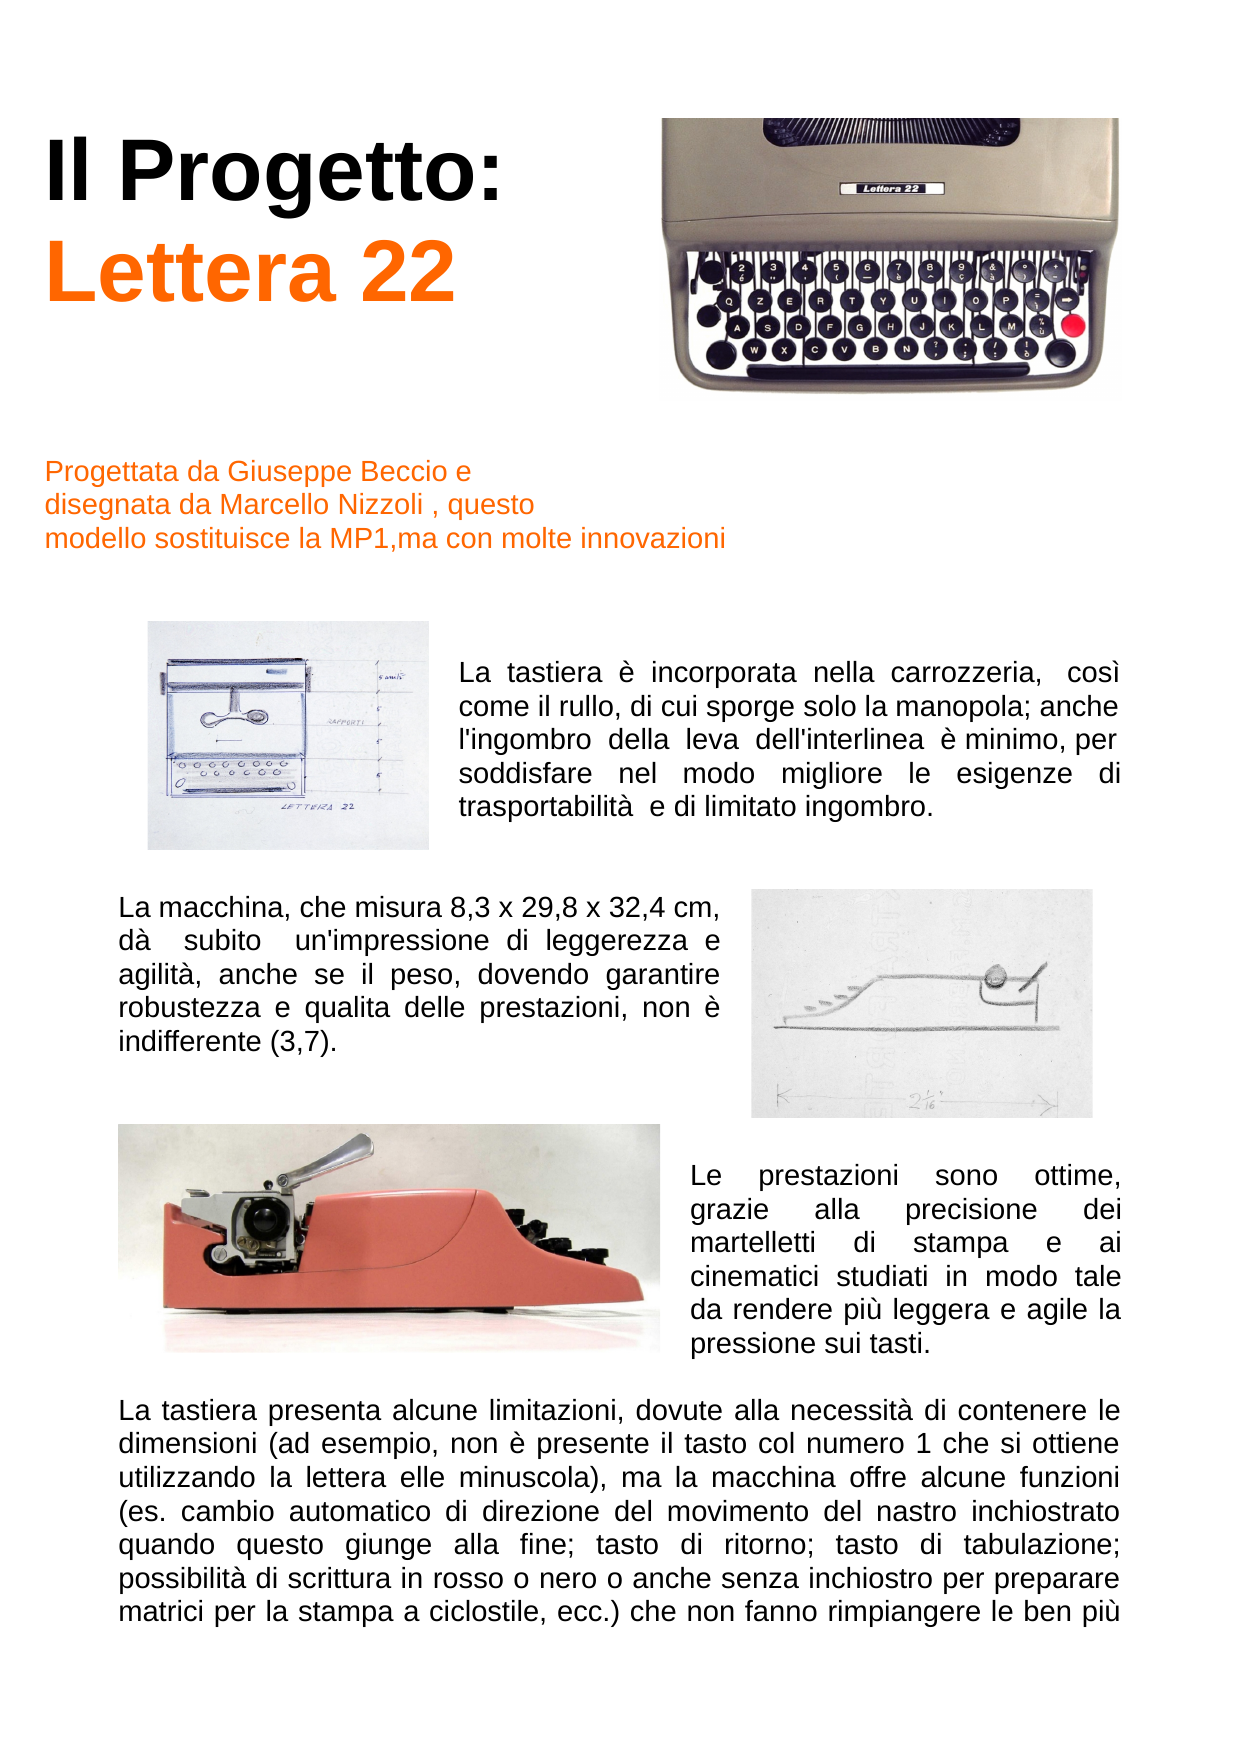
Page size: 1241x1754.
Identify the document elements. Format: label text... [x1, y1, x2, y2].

text dà subito un'impressione di leggerezza e agilità, anche se il peso, dovendo garantire robustezza e qualita delle prestazioni, non è indifferente (3,7). [118, 923, 751, 1057]
text La tastiera è incorporata nella carrozzeria, così [429, 655, 1122, 688]
text La macchina, che misura 8,3 x 29,8 x 32,4 cm, [118, 890, 751, 923]
text Il Progetto: [44, 118, 658, 219]
text Progettata da Giuseppe Beccio e [44, 454, 1122, 487]
text Lettera 22 [44, 219, 658, 319]
text come il rullo, di cui sporge solo la manopola; anche [429, 688, 1122, 722]
text [118, 756, 147, 823]
text modello sostituisce la MP1,ma con molte innovazioni [44, 521, 1122, 554]
text La tastiera presenta alcune limitazioni, dovute alla necessità di contenere le dimensioni (ad esempio, non è presente il tasto col numero 1 che si ottiene utilizzando la lettera elle minuscola), ma la macchina offre alcune funzioni (es. cambio automatico di direzione del movimento del nastro inchiostrato quando questo giunge alla fine; tasto di ritorno; tasto di tabulazione; possibilità di scrittura in rosso o nero o anche senza inchiostro per preparare matrici per la stampa a ciclostile, ecc.) che non fanno rimpiangere le ben più [118, 1393, 1122, 1628]
text Le prestazioni sono ottime, grazie alla precisione dei martelletti di stampa e ai cinematici studiati in modo tale da rendere più leggera e agile la pressione sui tasti. [118, 1158, 1122, 1359]
text [1093, 923, 1122, 1057]
text l'ingombro della leva dell'interlinea è minimo, per [429, 722, 1122, 756]
picture [751, 889, 1093, 1118]
text [1093, 890, 1122, 923]
picture [118, 1124, 661, 1353]
text soddisfare nel modo migliore le esigenze di trasportabilità e di limitato ingombro. [429, 756, 1122, 823]
picture [658, 118, 1123, 401]
picture [147, 621, 429, 850]
text disegnata da Marcello Nizzoli , questo [44, 487, 1122, 521]
